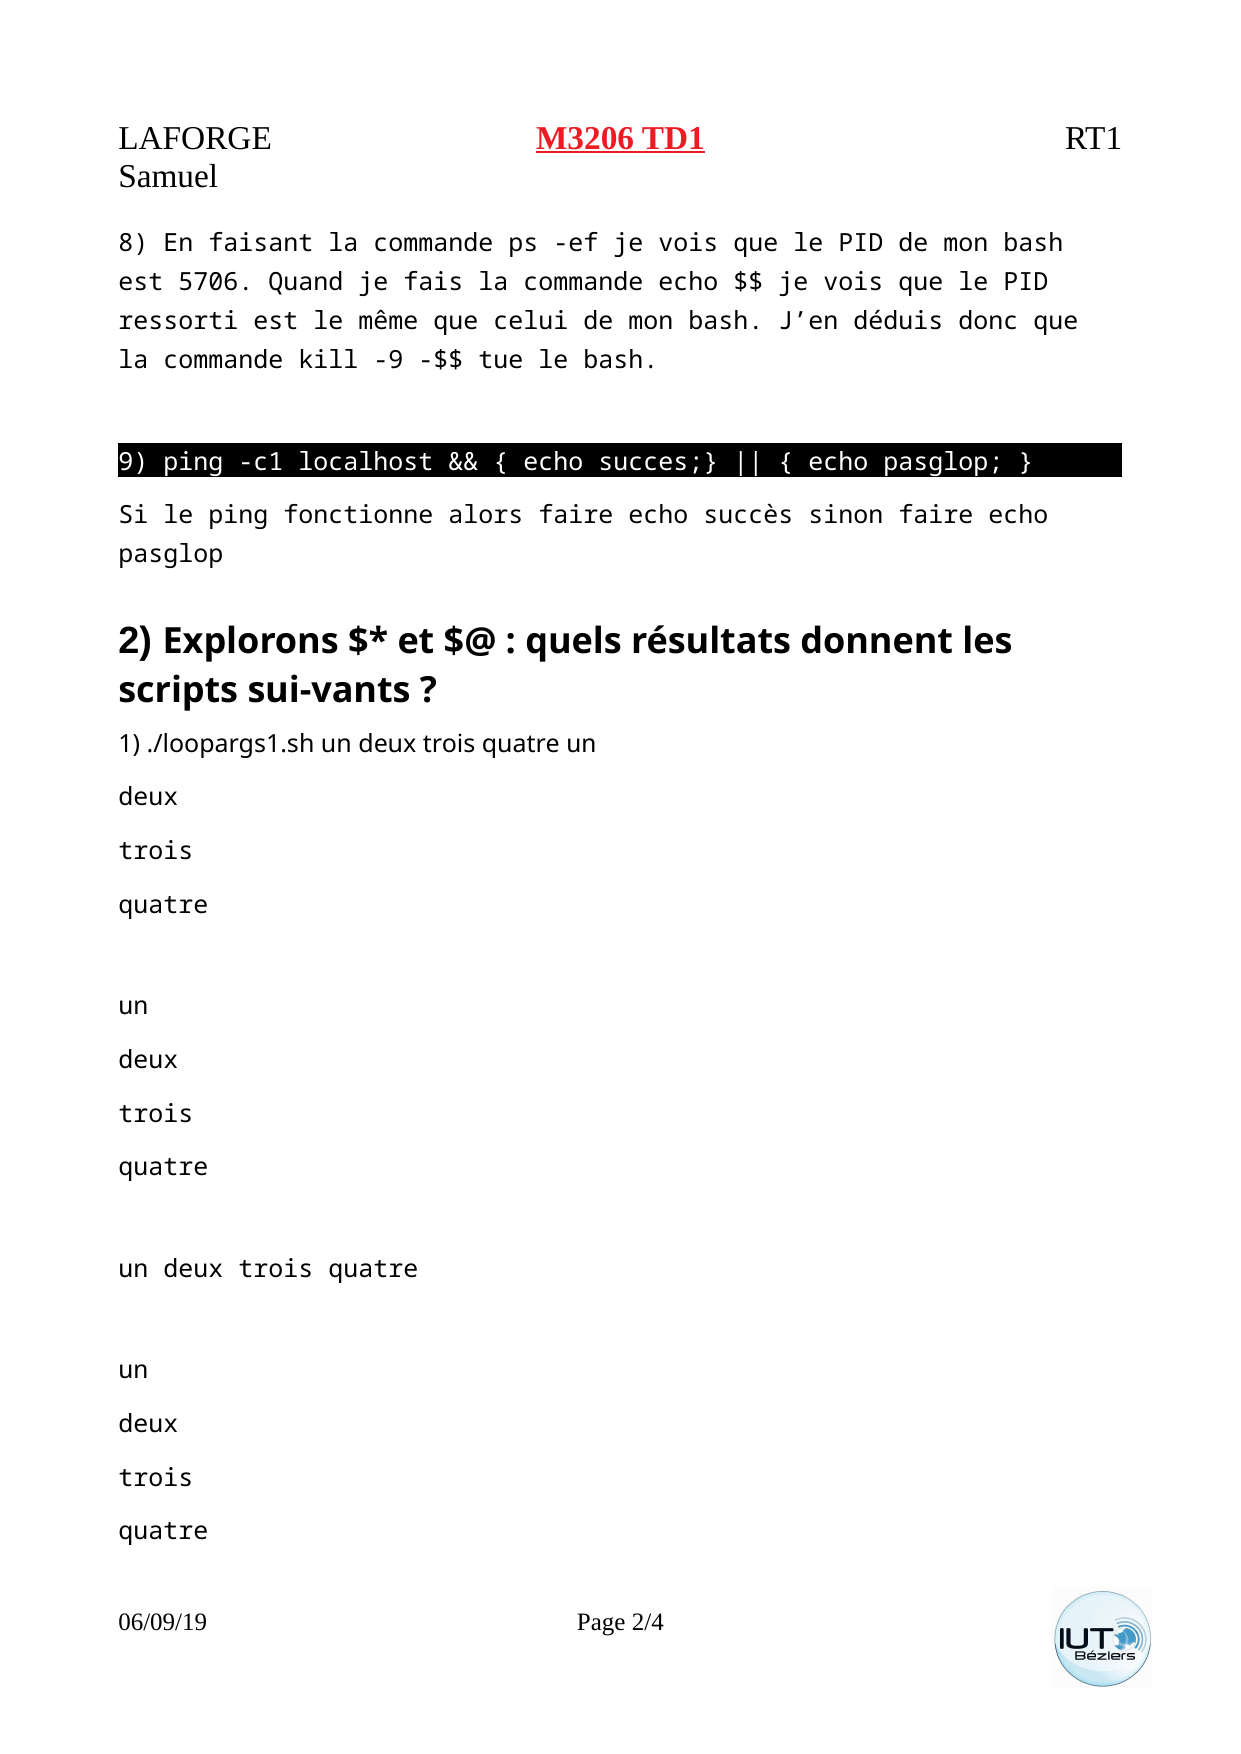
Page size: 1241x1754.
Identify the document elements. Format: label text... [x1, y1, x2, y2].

text quatre [118, 1513, 1122, 1547]
text 8) En faisant la commande ps -ef je vois que le PID de mon bash est 5706. Quand je fais la commande echo $$ je vois que le PID ressorti est le même que celui de mon bash. J’en déduis donc que la commande kill -9 -$$ tue le bash. [118, 224, 1122, 376]
text quatre [118, 1149, 1122, 1183]
text un [118, 988, 1122, 1022]
text Si le ping fonctionne alors faire echo succès sinon faire echo pasglop [118, 497, 1122, 570]
subtitle 2) Explorons $* et $@ : quels résultats donnent les scripts sui-vants ? [118, 615, 1122, 713]
text deux [118, 779, 1122, 813]
text trois [118, 833, 1122, 867]
text quatre [118, 886, 1122, 921]
text deux [118, 1042, 1122, 1076]
text trois [118, 1459, 1122, 1493]
text un deux trois quatre [118, 1250, 1122, 1284]
picture [1051, 1587, 1153, 1688]
text 9) ping -c1 localhost && { echo succes;} || { echo pasglop; } [118, 443, 1122, 477]
text trois [118, 1095, 1122, 1129]
text deux [118, 1406, 1122, 1439]
text 1) ./loopargs1.sh un deux trois quatre un [118, 725, 1122, 759]
text un [118, 1352, 1122, 1386]
